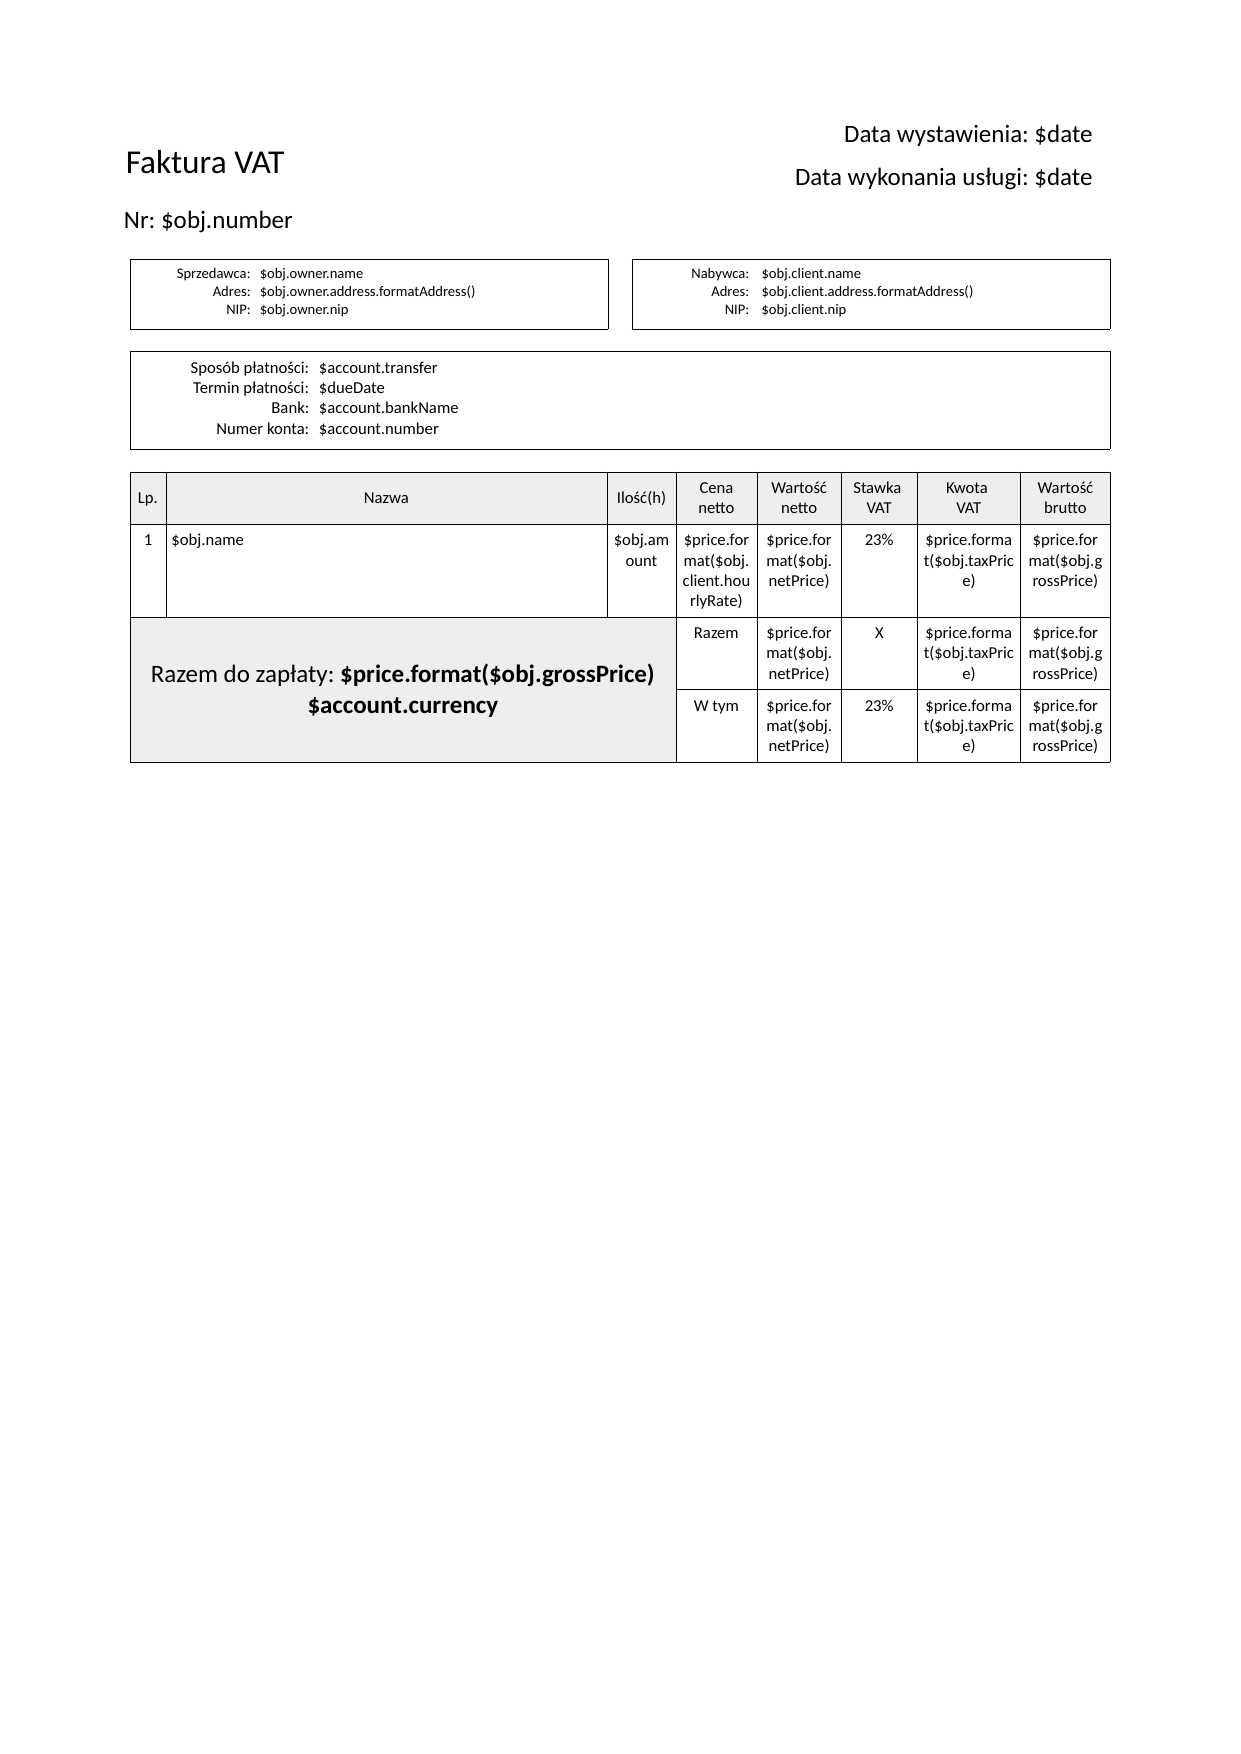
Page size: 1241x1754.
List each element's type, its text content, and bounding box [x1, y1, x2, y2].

table_cell W tym [677, 690, 757, 762]
table_cell [756, 300, 761, 318]
table_cell $obj.owner.nip [260, 300, 602, 318]
table_header Data wystawienia: $date [387, 118, 1092, 161]
table_cell [313, 418, 319, 438]
table_header Faktura VAT [118, 118, 387, 204]
table_header Ilość(h) [608, 473, 676, 524]
table_header Nazwa [167, 473, 607, 524]
table_cell Data wykonania usługi: $date [387, 161, 1092, 204]
table_cell Razem [677, 618, 757, 689]
text Nr: $obj.number [118, 204, 1122, 235]
table_cell $account.number [319, 418, 1104, 438]
table_cell 23% [842, 690, 917, 762]
table_cell [254, 300, 259, 318]
table_cell [118, 340, 1122, 460]
table_header [620, 247, 1122, 339]
table_header [756, 265, 761, 283]
table_cell [313, 398, 319, 418]
table_cell $obj.owner.address.formatAddress() [260, 283, 602, 300]
table_cell Bank: [136, 398, 313, 418]
table_cell $obj.amount [608, 525, 676, 617]
table_header Sprzedawca: [136, 265, 254, 283]
table_cell Numer konta: [136, 418, 313, 438]
table_cell [313, 378, 319, 398]
table_header Kwota VAT [918, 473, 1020, 524]
table_cell [1093, 161, 1122, 204]
table_cell $price.format($obj.taxPrice) [918, 690, 1020, 762]
table_cell $account.bankName [319, 398, 1104, 418]
table_cell $price.format($obj.taxPrice) [918, 618, 1020, 689]
table_cell $price.format($obj.netPrice) [758, 618, 841, 689]
table_header [118, 460, 1122, 772]
table_header [131, 352, 1110, 449]
table_cell [118, 772, 1122, 777]
table_cell NIP: [638, 300, 756, 318]
table_cell [756, 283, 761, 300]
table_header $obj.owner.name [260, 265, 602, 283]
table_cell X [842, 618, 917, 689]
table_header $obj.client.name [761, 265, 1104, 283]
table_cell Adres: [136, 283, 254, 300]
table_cell 23% [842, 525, 917, 617]
table_header Sposób płatności: [136, 357, 313, 377]
table_header Wartość netto [758, 473, 841, 524]
table_header Lp. [131, 473, 166, 524]
table_header Wartość brutto [1021, 473, 1110, 524]
table_header [254, 265, 259, 283]
table_header Stawka VAT [842, 473, 917, 524]
table_cell $obj.client.address.formatAddress() [761, 283, 1104, 300]
table_cell $price.format($obj.taxPrice) [918, 525, 1020, 617]
table_cell [254, 283, 259, 300]
table_cell $price.format($obj.grossPrice) [1021, 618, 1110, 689]
table_cell $price.format($obj.grossPrice) [1021, 690, 1110, 762]
table_header [118, 247, 620, 339]
table_cell $obj.client.nip [761, 300, 1104, 318]
table_cell $dueDate [319, 378, 1104, 398]
table_cell NIP: [136, 300, 254, 318]
table_header [313, 357, 319, 377]
table_cell $price.format($obj.netPrice) [758, 525, 841, 617]
table_cell $price.format($obj.grossPrice) [1021, 525, 1110, 617]
table_cell $price.format($obj.client.hourlyRate) [677, 525, 757, 617]
table_cell Razem do zapłaty: $price.format($obj.grossPrice) $account.currency [131, 618, 676, 762]
table_header Cena netto [677, 473, 757, 524]
table_cell Adres: [638, 283, 756, 300]
table_header Nabywca: [638, 265, 756, 283]
table_header [131, 260, 608, 329]
table_header [633, 260, 1110, 329]
table_cell $obj.name [167, 525, 607, 617]
table_cell 1 [131, 525, 166, 617]
table_header $account.transfer [319, 357, 1104, 377]
table_header [1093, 118, 1122, 161]
table_cell $price.format($obj.netPrice) [758, 690, 841, 762]
table_cell Termin płatności: [136, 378, 313, 398]
